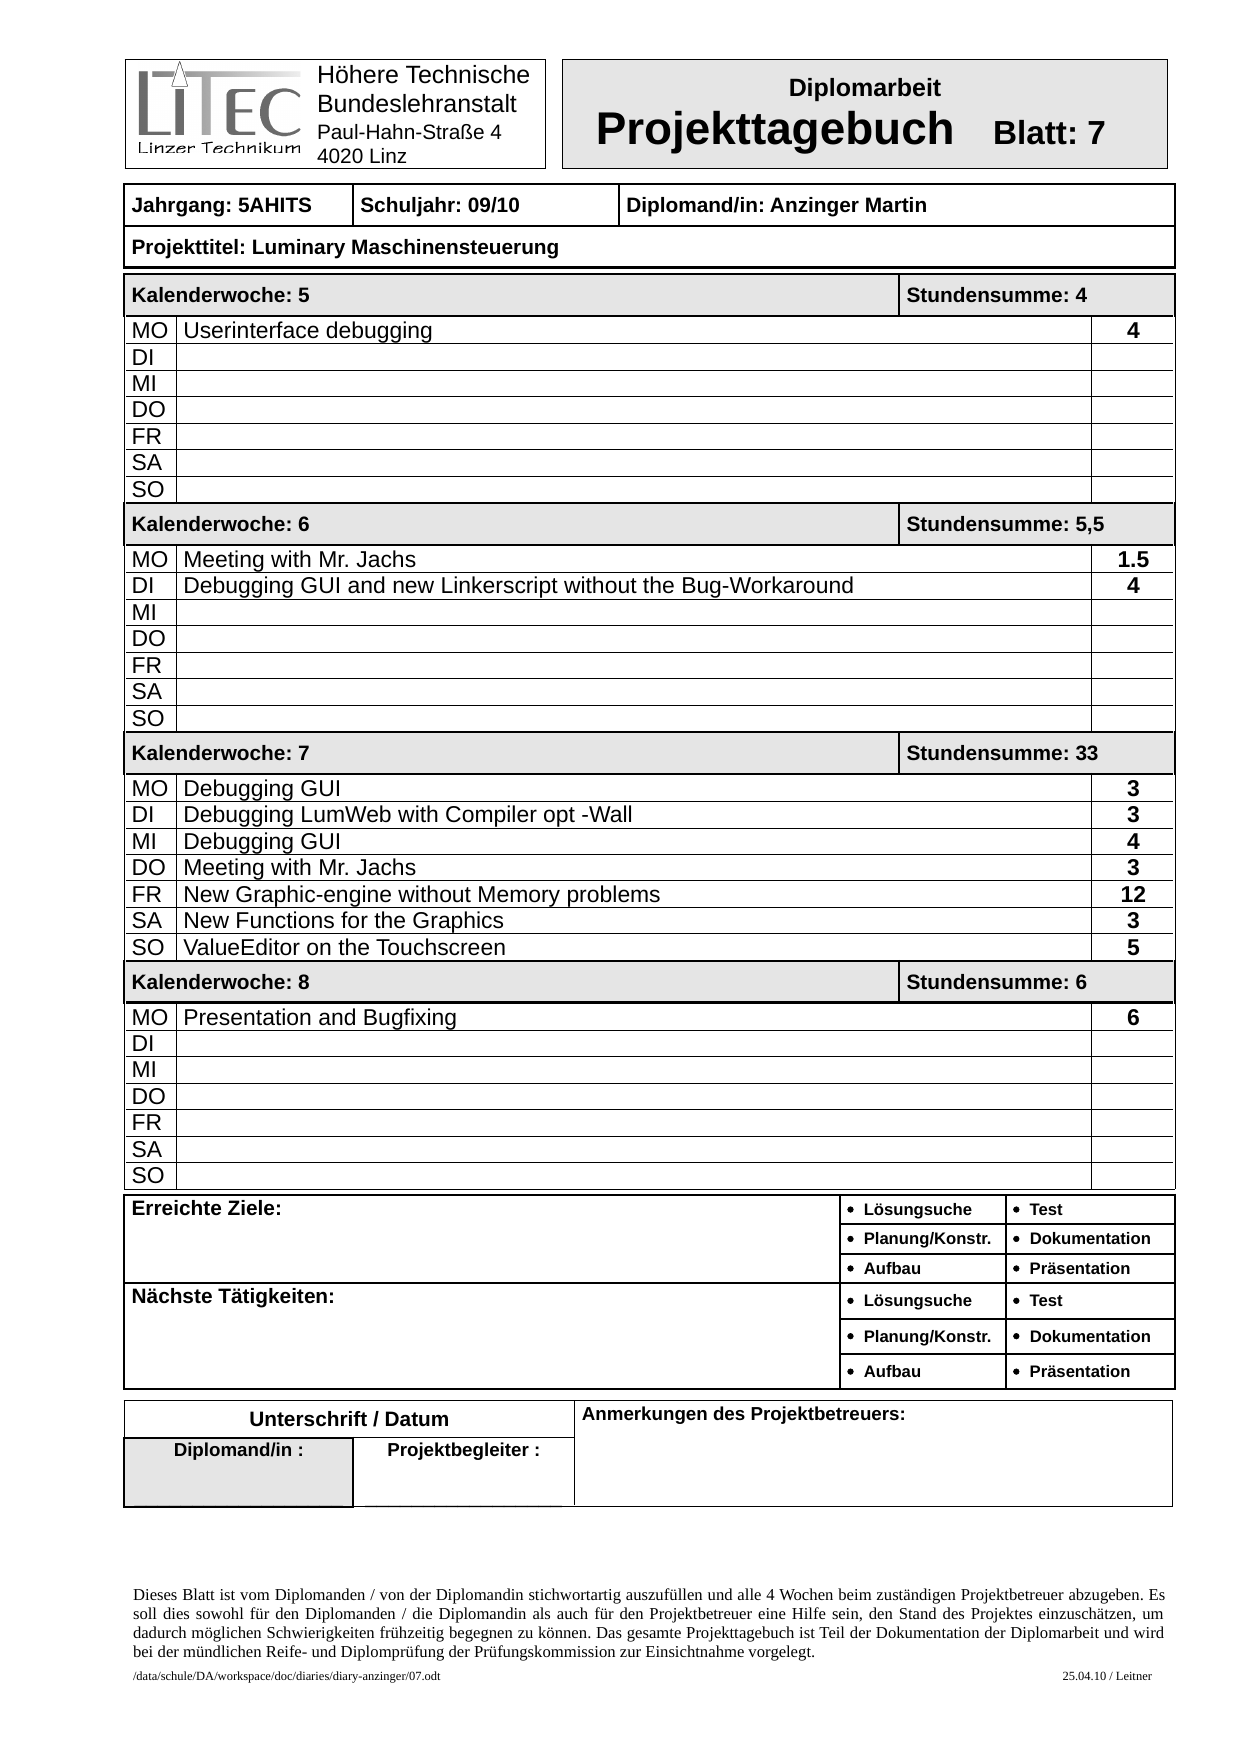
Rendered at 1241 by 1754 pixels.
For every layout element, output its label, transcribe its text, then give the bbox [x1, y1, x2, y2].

table_cell [1092, 678, 1175, 704]
table_header Unterschrift / Datum [125, 1401, 574, 1437]
table_cell 4 [1092, 315, 1175, 343]
table_cell DO [125, 1083, 176, 1109]
table_cell DI [125, 343, 176, 370]
table_cell [1092, 705, 1175, 731]
table_cell  Planung/Konstr. [841, 1320, 1005, 1353]
table_cell [177, 1137, 1091, 1162]
table_cell MI [125, 828, 176, 854]
table_cell FR [125, 423, 176, 449]
table_cell Debugging GUI [177, 775, 1091, 801]
table_cell [177, 1057, 1091, 1083]
table_cell SA [125, 1136, 176, 1162]
table_cell [177, 1110, 1091, 1136]
table_cell [177, 424, 1091, 449]
table_cell Kalenderwoche: 8 [125, 960, 898, 1001]
table_cell MI [125, 1056, 176, 1083]
table_cell Stundensumme: 6 [900, 960, 1174, 1001]
table_cell Debugging LumWeb with Compiler opt -Wall [177, 802, 1091, 827]
table_cell 5 [1092, 933, 1175, 960]
table_cell 12 [1092, 880, 1175, 907]
table_cell [1092, 1109, 1175, 1136]
table_cell [177, 1163, 1091, 1189]
table_cell Userinterface debugging [177, 317, 1091, 343]
table_cell  Präsentation [1007, 1255, 1174, 1282]
table_cell DI [125, 801, 176, 827]
table_cell  Aufbau [841, 1355, 1005, 1388]
table_cell MI [125, 370, 176, 396]
table_cell Stundensumme: 5,5 [900, 502, 1174, 544]
table_cell [1092, 599, 1175, 625]
table_cell [177, 1031, 1091, 1056]
table_cell 4 [1092, 828, 1175, 854]
table_cell [1092, 1083, 1175, 1109]
table_cell New Graphic-engine without Memory problems [177, 881, 1091, 907]
table_cell 4 [1092, 572, 1175, 599]
table_cell FR [125, 880, 176, 907]
table_cell [1092, 652, 1175, 678]
table_cell  Aufbau [841, 1255, 1005, 1282]
table_cell [177, 653, 1091, 678]
table_cell Debugging GUI [177, 829, 1091, 854]
table_cell [177, 679, 1091, 704]
table_cell Presentation and Bugfixing [177, 1004, 1091, 1030]
table_cell 3 [1092, 907, 1175, 933]
table_cell MO [125, 1001, 176, 1030]
table_cell  Test [1007, 1284, 1174, 1317]
table_cell [1092, 1056, 1175, 1083]
table_cell 6 [1092, 1001, 1175, 1030]
table_cell  Präsentation [1007, 1355, 1174, 1388]
table_header Erreichte Ziele: [125, 1196, 839, 1282]
table_cell New Functions for the Graphics [177, 908, 1091, 933]
table_cell MI [125, 599, 176, 625]
table_cell [1092, 343, 1175, 370]
table_cell [1092, 625, 1175, 652]
table_cell [177, 397, 1091, 423]
table_cell DO [125, 854, 176, 880]
table_cell [177, 626, 1091, 652]
table_cell Nächste Tätigkeiten: [125, 1284, 839, 1388]
table_cell  Lösungsuche [841, 1284, 1005, 1317]
table_cell [1092, 449, 1175, 476]
table_header Diplomand/in: Anzinger Martin [620, 185, 1174, 225]
table_cell  Planung/Konstr. [841, 1225, 1005, 1252]
table_cell [177, 371, 1091, 396]
table_cell SO [125, 476, 176, 502]
table_cell SO [125, 1162, 176, 1189]
table_cell [177, 477, 1091, 502]
table_header  Lösungsuche [841, 1196, 1005, 1223]
table_cell ValueEditor on the Touchscreen [177, 934, 1091, 960]
table_cell [1092, 476, 1175, 502]
table_cell Diplomand/in : __________________ [125, 1439, 352, 1506]
table_cell MO [125, 773, 176, 801]
table_cell DI [125, 572, 176, 599]
table_cell Projektbegleiter : _________________ [354, 1438, 574, 1506]
table_cell SO [125, 705, 176, 731]
table_cell [1092, 1136, 1175, 1162]
table_header Kalenderwoche: 5 [125, 275, 898, 315]
table_cell Kalenderwoche: 7 [125, 731, 898, 773]
table_header Anmerkungen des Projektbetreuers: [574, 1401, 1172, 1506]
table_cell [177, 1084, 1091, 1109]
table_cell [1092, 396, 1175, 423]
table_cell Stundensumme: 33 [900, 731, 1174, 773]
table_cell [1092, 1162, 1175, 1189]
table_cell SA [125, 449, 176, 476]
table_cell [1092, 1030, 1175, 1056]
table_cell Kalenderwoche: 6 [125, 502, 898, 544]
table_cell Meeting with Mr. Jachs [177, 855, 1091, 880]
table_header Stundensumme: 4 [900, 275, 1174, 315]
table_cell 3 [1092, 854, 1175, 880]
table_cell [177, 450, 1091, 476]
table_header Schuljahr: 09/10 [354, 185, 618, 225]
table_cell [177, 600, 1091, 625]
table_cell 1,5 [1092, 544, 1175, 572]
table_cell Projekttitel: Luminary Maschinensteuerung [125, 227, 1174, 266]
table_cell  Dokumentation [1007, 1225, 1174, 1252]
table_cell  Dokumentation [1007, 1320, 1174, 1353]
table_cell MO [125, 544, 176, 572]
table_cell Meeting with Mr. Jachs [177, 546, 1091, 572]
table_cell SA [125, 907, 176, 933]
table_cell FR [125, 652, 176, 678]
table_cell [177, 344, 1091, 370]
table_cell [1092, 370, 1175, 396]
table_cell 3 [1092, 801, 1175, 827]
table_cell DO [125, 625, 176, 652]
table_cell FR [125, 1109, 176, 1136]
table_cell 3 [1092, 773, 1175, 801]
table_cell DO [125, 396, 176, 423]
table_cell MO [125, 315, 176, 343]
table_cell [177, 706, 1091, 731]
table_header Jahrgang: 5AHITS [125, 185, 352, 225]
table_cell [1092, 423, 1175, 449]
table_cell Debugging GUI and new Linkerscript without the Bug-Workaround [177, 573, 1091, 599]
table_header  Test [1007, 1196, 1174, 1223]
table_cell DI [125, 1030, 176, 1056]
table_cell SO [125, 933, 176, 960]
table_cell SA [125, 678, 176, 704]
